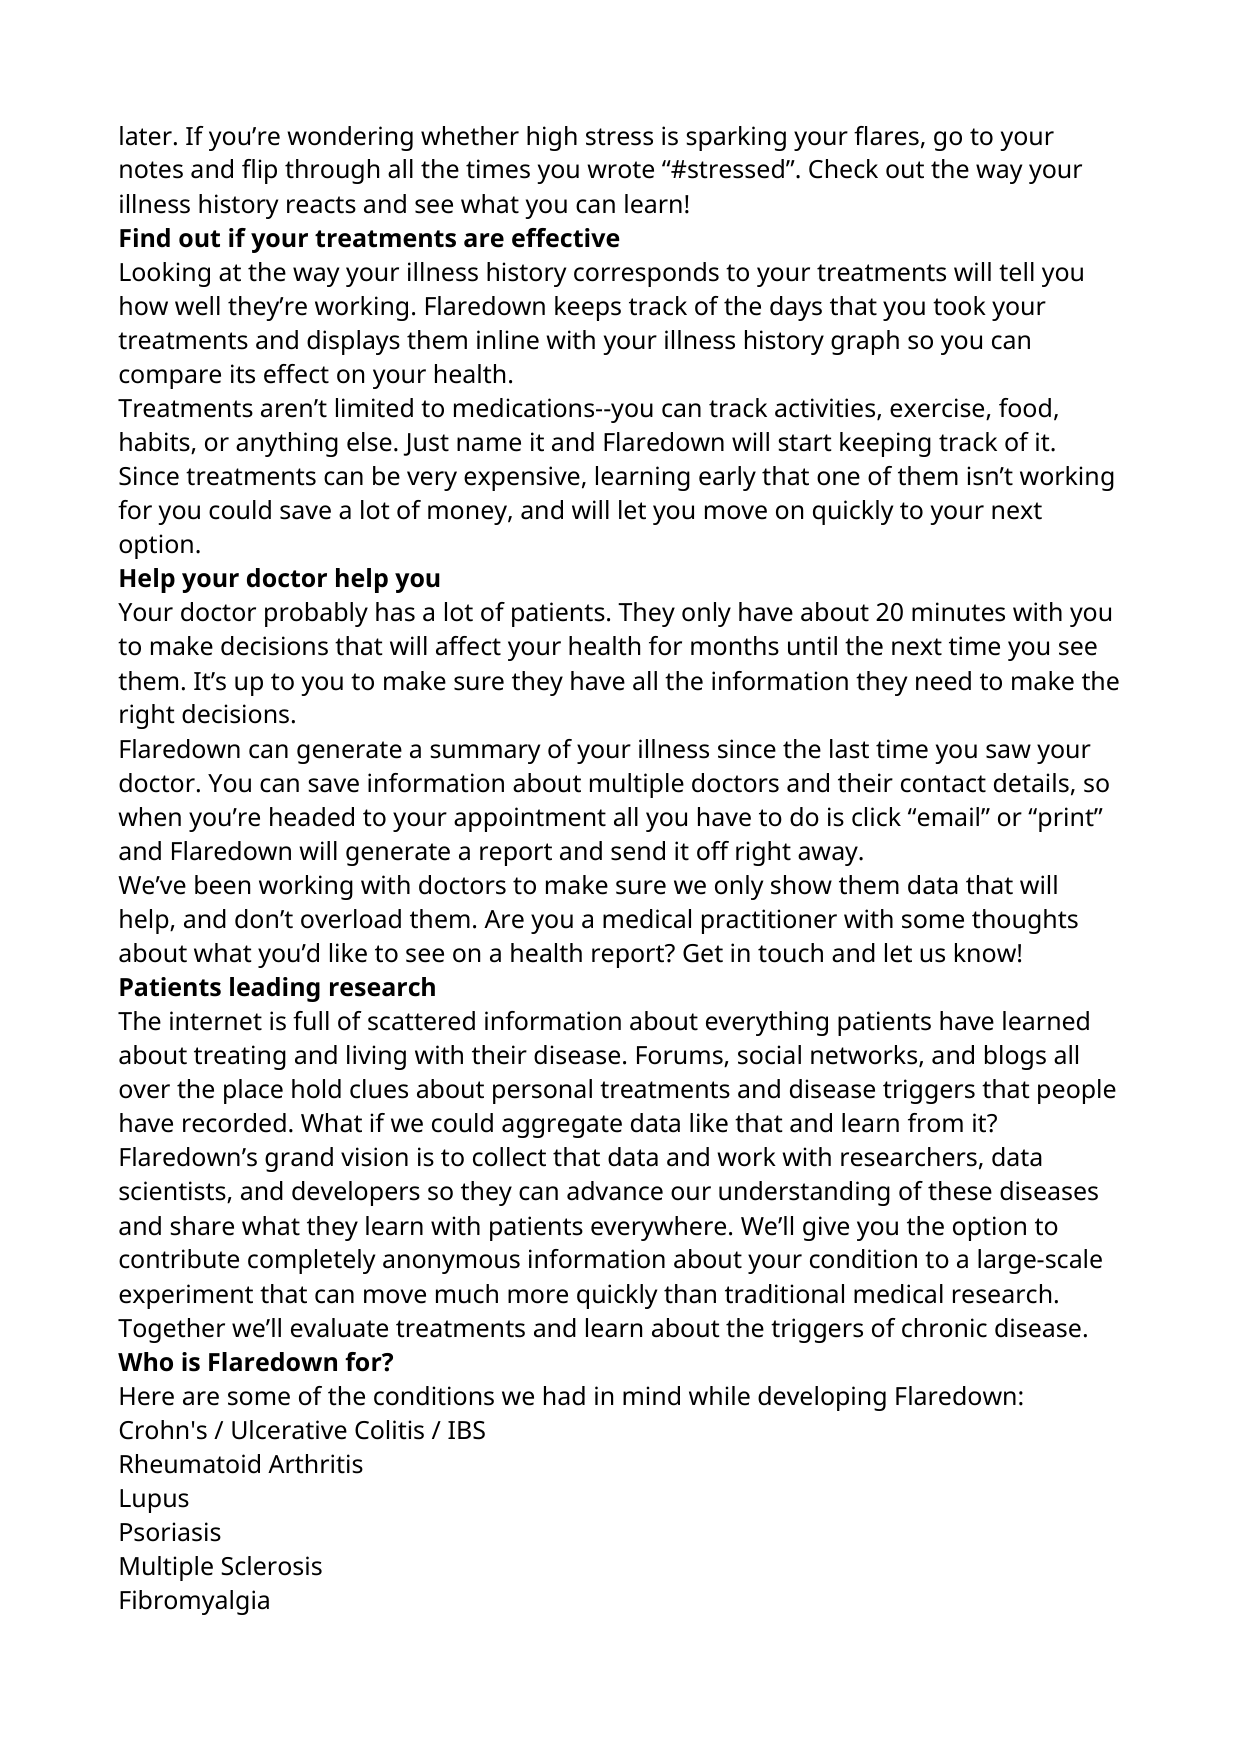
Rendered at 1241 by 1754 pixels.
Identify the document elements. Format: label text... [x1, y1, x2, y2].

text The internet is full of scattered information about everything patients have learned about treating and living with their disease. Forums, social networks, and blogs all over the place hold clues about personal treatments and disease triggers that people have recorded. What if we could aggregate data like that and learn from it? [118, 1004, 1122, 1140]
text Treatments aren’t limited to medications--you can track activities, exercise, food, habits, or anything else. Just name it and Flaredown will start keeping track of it. Since treatments can be very expensive, learning early that one of them isn’t working for you could save a lot of money, and will let you move on quickly to your next option. [118, 391, 1122, 561]
text Who is Flaredown for? [118, 1344, 1122, 1378]
text Looking at the way your illness history corresponds to your treatments will tell you how well they’re working. Flaredown keeps track of the days that you took your treatments and displays them inline with your illness history graph so you can compare its effect on your health. [118, 254, 1122, 391]
text Rheumatoid Arthritis [118, 1447, 1122, 1481]
text We’ve been working with doctors to make sure we only show them data that will help, and don’t overload them. Are you a medical practitioner with some thoughts about what you’d like to see on a health report? Get in touch and let us know! [118, 867, 1122, 970]
text Flaredown can generate a summary of your illness since the last time you saw your doctor. You can save information about multiple doctors and their contact details, so when you’re headed to your appointment all you have to do is click “email” or “print” and Flaredown will generate a report and send it off right away. [118, 731, 1122, 867]
text Lupus [118, 1481, 1122, 1515]
text Fibromyalgia [118, 1583, 1122, 1617]
text Crohn's / Ulcerative Colitis / IBS [118, 1412, 1122, 1447]
text Patients leading research [118, 970, 1122, 1004]
text later. If you’re wondering whether high stress is sparking your flares, go to your notes and flip through all the times you wrote “#stressed”. Check out the way your illness history reacts and see what you can learn! [118, 118, 1122, 220]
text Multiple Sclerosis [118, 1549, 1122, 1583]
text Your doctor probably has a lot of patients. They only have about 20 minutes with you to make decisions that will affect your health for months until the next time you see them. It’s up to you to make sure they have all the information they need to make the right decisions. [118, 595, 1122, 731]
text Find out if your treatments are effective [118, 220, 1122, 254]
text Psoriasis [118, 1515, 1122, 1549]
text Help your doctor help you [118, 561, 1122, 595]
text Flaredown’s grand vision is to collect that data and work with researchers, data scientists, and developers so they can advance our understanding of these diseases and share what they learn with patients everywhere. We’ll give you the option to contribute completely anonymous information about your condition to a large-scale experiment that can move much more quickly than traditional medical research. Together we’ll evaluate treatments and learn about the triggers of chronic disease. [118, 1140, 1122, 1344]
text Here are some of the conditions we had in mind while developing Flaredown: [118, 1378, 1122, 1412]
